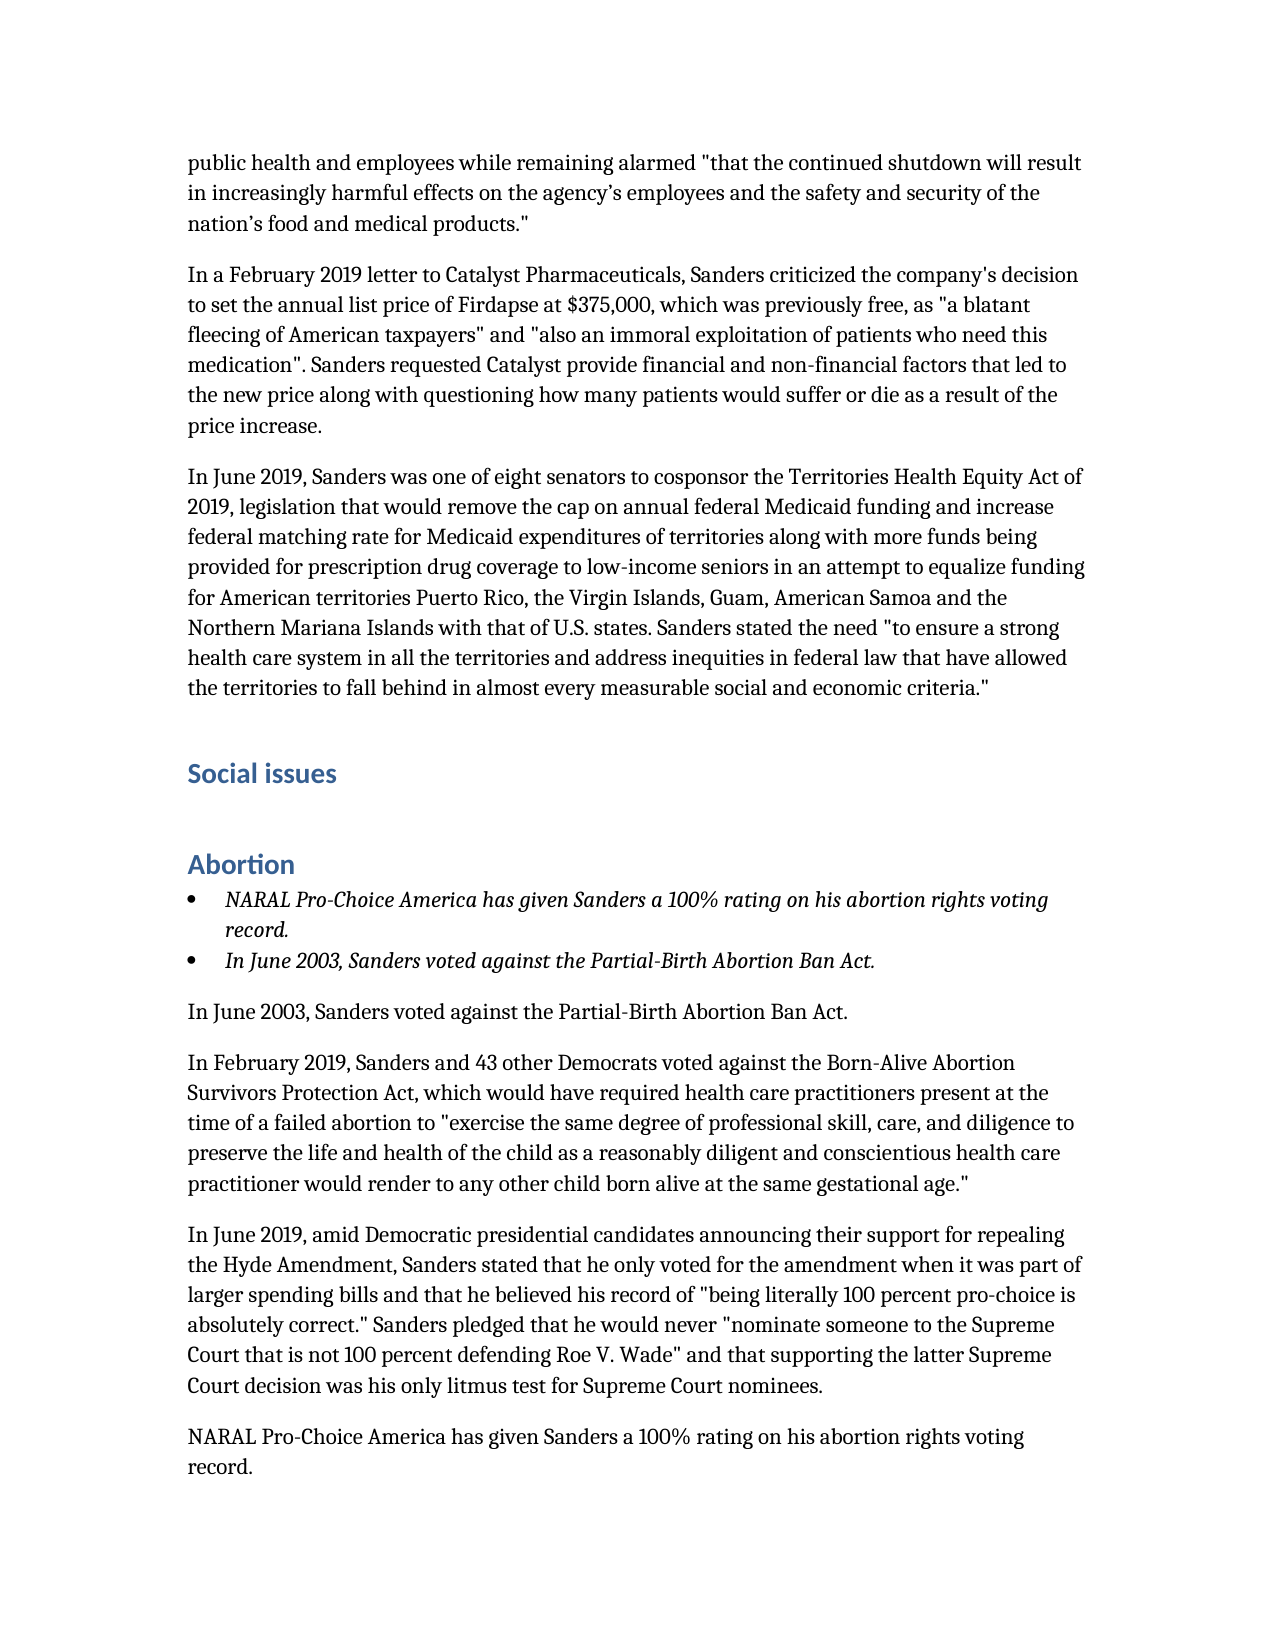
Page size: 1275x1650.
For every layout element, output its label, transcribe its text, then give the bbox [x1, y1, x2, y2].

text In June 2019, amid Democratic presidential candidates announcing their support for repealing the Hyde Amendment, Sanders stated that he only voted for the amendment when it was part of larger spending bills and that he believed his record of "being literally 100 percent pro-choice is absolutely correct." Sanders pledged that he would never "nominate someone to the Supreme Court that is not 100 percent defending Roe V. Wade" and that supporting the latter Supreme Court decision was his only litmus test for Supreme Court nominees. [187, 1221, 1087, 1399]
text In February 2019, Sanders and 43 other Democrats voted against the Born-Alive Abortion Survivors Protection Act, which would have required health care practitioners present at the time of a failed abortion to "exercise the same degree of professional skill, care, and diligence to preserve the life and health of the child as a reasonably diligent and conscientious health care practitioner would render to any other child born alive at the same gestational age." [187, 1049, 1087, 1197]
subtitle Abortion [187, 846, 1087, 882]
text NARAL Pro-Choice America has given Sanders a 100% rating on his abortion rights voting record. [187, 1423, 1087, 1480]
list In June 2003, Sanders voted against the Partial-Birth Abortion Ban Act. [187, 947, 1087, 974]
text public health and employees while remaining alarmed "that the continued shutdown will result in increasingly harmful effects on the agency’s employees and the safety and security of the nation’s food and medical products." [187, 150, 1087, 237]
text In June 2003, Sanders voted against the Partial-Birth Abortion Ban Act. [187, 998, 1087, 1025]
list NARAL Pro-Choice America has given Sanders a 100% rating on his abortion rights voting record. [187, 887, 1087, 944]
subtitle Social issues [187, 755, 1087, 791]
text In June 2019, Sanders was one of eight senators to cosponsor the Territories Health Equity Act of 2019, legislation that would remove the cap on annual federal Medicaid funding and increase federal matching rate for Medicaid expenditures of territories along with more funds being provided for prescription drug coverage to low-income seniors in an attempt to equalize funding for American territories Puerto Rico, the Virgin Islands, Guam, American Samoa and the Northern Mariana Islands with that of U.S. states. Sanders stated the need "to ensure a strong health care system in all the territories and address inequities in federal law that have allowed the territories to fall behind in almost every measurable social and economic criteria." [187, 463, 1087, 701]
text In a February 2019 letter to Catalyst Pharmaceuticals, Sanders criticized the company's decision to set the annual list price of Firdapse at $375,000, which was previously free, as "a blatant fleecing of American taxpayers" and "also an immoral exploitation of patients who need this medication". Sanders requested Catalyst provide financial and non-financial factors that led to the new price along with questioning how many patients would suffer or die as a result of the price increase. [187, 261, 1087, 439]
